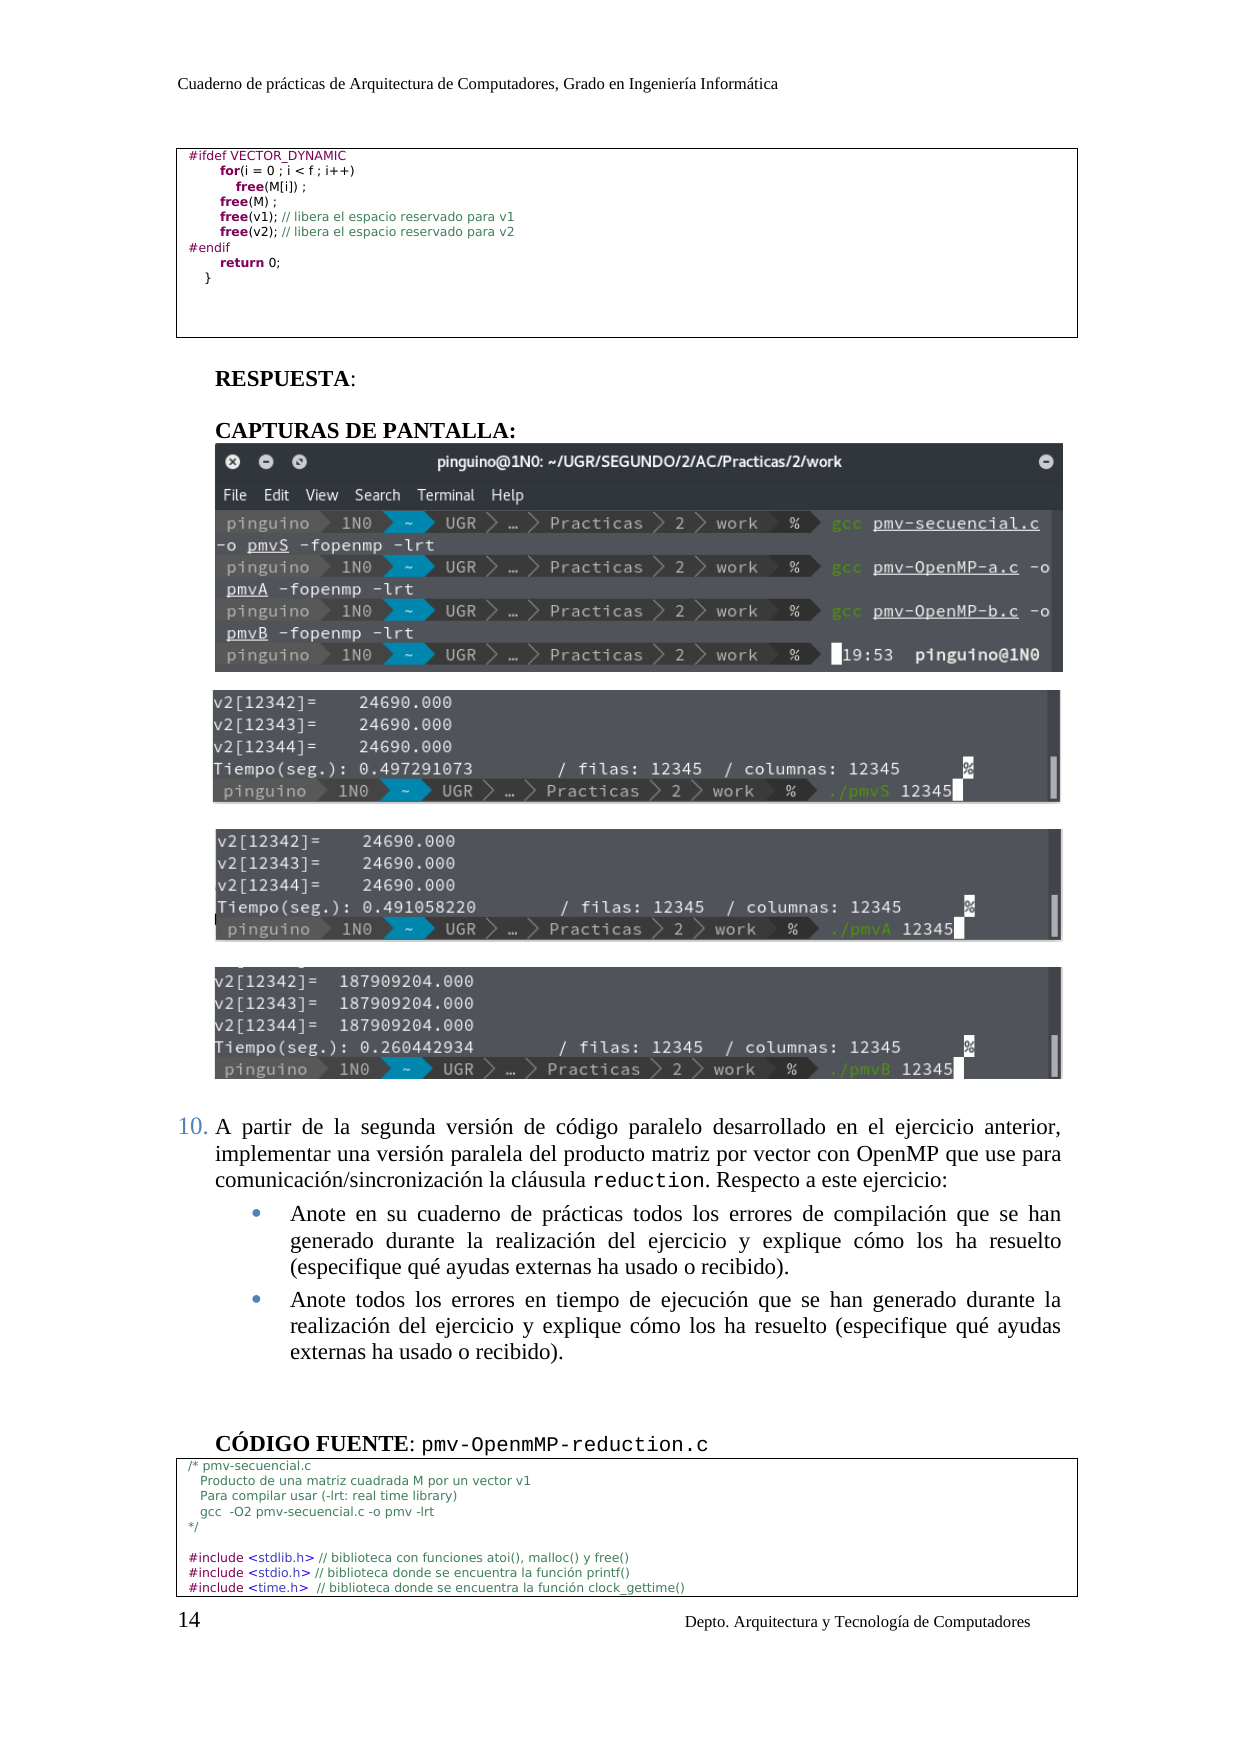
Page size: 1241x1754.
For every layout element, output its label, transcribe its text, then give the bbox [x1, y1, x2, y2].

list Anote todos los errores en tiempo de ejecución que se han generado durante la realización del ejercicio y explique cómo los ha resuelto (especifique qué ayudas externas ha usado o recibido). [252, 1286, 1063, 1365]
table_header #ifdef VECTOR_DYNAMIC for(i = 0 ; i < f ; i++) free(M[i]) ; free(M) ; free(v1); // libera el espacio reservado para v1 free(v2); // libera el espacio reservado para v2 #endif return 0; } [177, 149, 1077, 337]
list A partir de la segunda versión de código paralelo desarrollado en el ejercicio anterior, implementar una versión paralela del producto matriz por vector con OpenMP que use para comunicación/sincronización la cláusula reduction. Respecto a este ejercicio: [177, 1111, 1063, 1194]
picture [212, 690, 1062, 804]
list Anote en su cuaderno de prácticas todos los errores de compilación que se han generado durante la realización del ejercicio y explique cómo los ha resuelto (especifique qué ayudas externas ha usado o recibido). [252, 1200, 1063, 1279]
text CÓDIGO FUENTE: pmv-OpenmMP-reduction.c [215, 1430, 1063, 1457]
text CAPTURAS DE PANTALLA: [215, 417, 1063, 443]
picture [214, 829, 1063, 942]
table_header /* pmv-secuencial.c Producto de una matriz cuadrada M por un vector v1 Para compilar usar (-lrt: real time library) gcc -O2 pmv-secuencial.c -o pmv -lrt */ #include <stdlib.h> // biblioteca con funciones atoi(), malloc() y free() #include <stdio.h> // biblioteca donde se encuentra la función printf() #include <time.h> // biblioteca donde se encuentra la función clock_gettime() [177, 1459, 1077, 1596]
picture [214, 967, 1063, 1079]
text RESPUESTA: [215, 365, 1063, 391]
picture [214, 443, 1063, 672]
